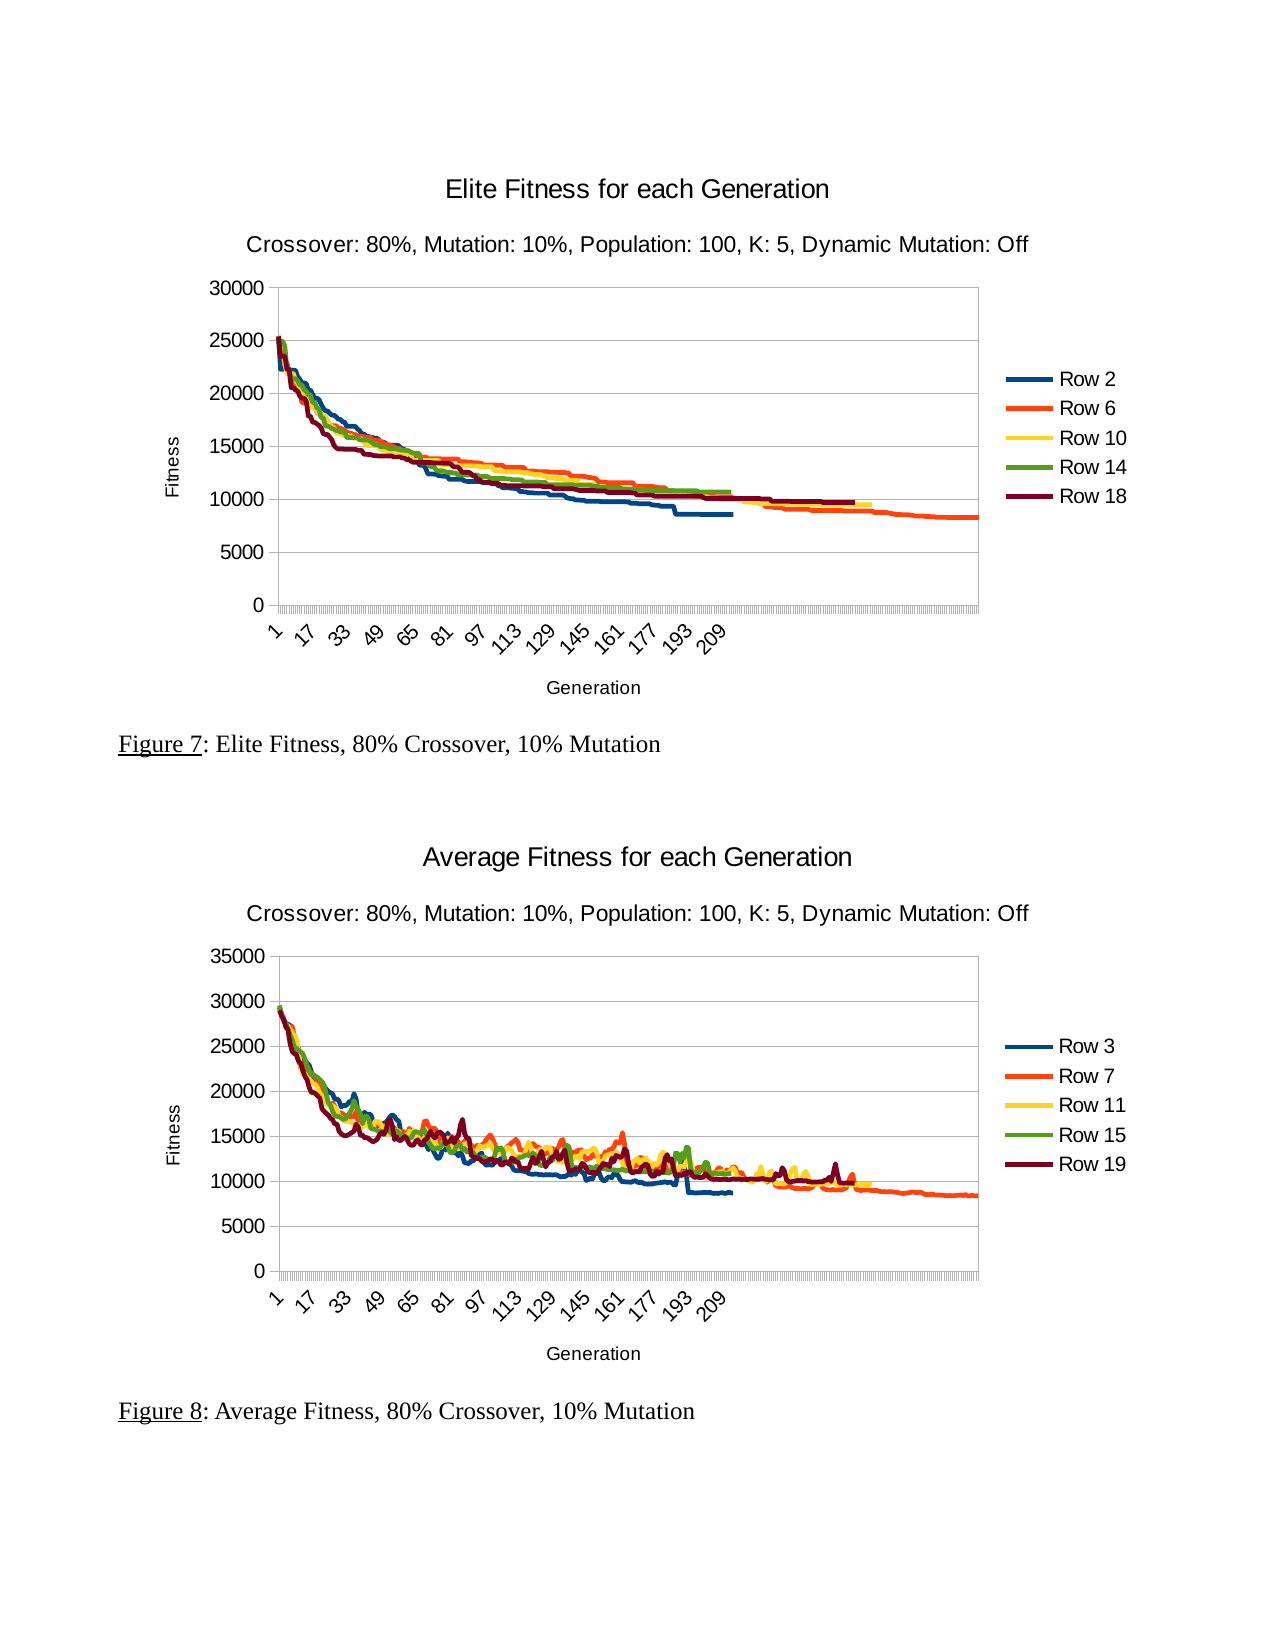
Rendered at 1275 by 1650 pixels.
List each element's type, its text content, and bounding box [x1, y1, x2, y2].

text Figure 7: Elite Fitness, 80% Crossover, 10% Mutation [118, 147, 1157, 758]
text Figure 8: Average Fitness, 80% Crossover, 10% Mutation [118, 816, 1157, 1425]
